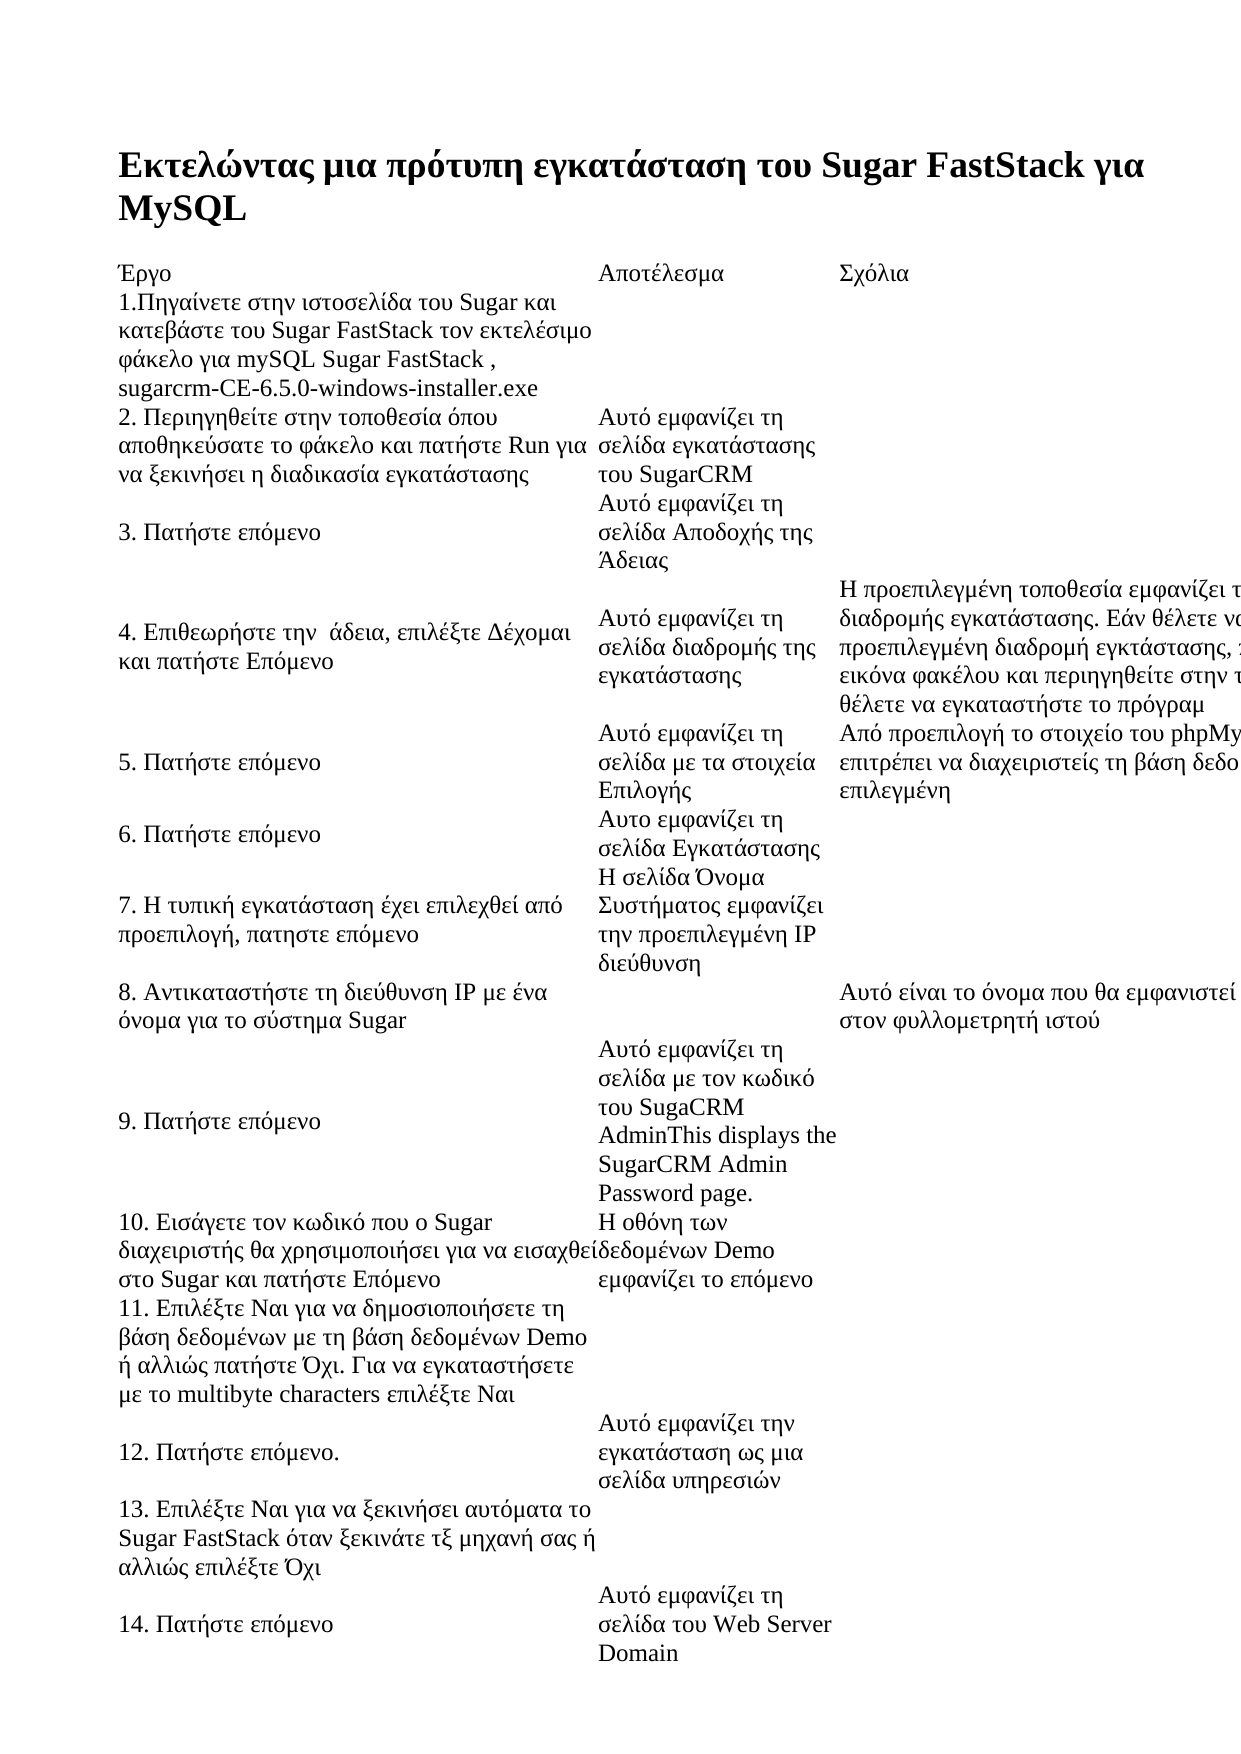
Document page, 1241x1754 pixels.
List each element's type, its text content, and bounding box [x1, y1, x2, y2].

table_cell [598, 1293, 839, 1408]
table_cell Αυτό εμφανίζει τη σελίδα εγκατάστασης του SugarCRM [598, 402, 839, 488]
table_cell 4. Επιθεωρήστε την άδεια, επιλέξτε Δέχομαι και πατήστε Επόμενο [118, 574, 598, 718]
table_cell 5. Πατήστε επόμενο [118, 718, 598, 804]
table_header Έργο [118, 258, 598, 287]
table_cell [598, 287, 839, 402]
table_cell [839, 287, 1240, 402]
table_cell Αυτό εμφανίζει τη σελίδα Αποδοχής της Άδειας [598, 488, 839, 574]
table_cell Η σελίδα Όνομα Συστήματος εμφανίζει την προεπιλεγμένη IP διεύθυνση [598, 862, 839, 977]
table_cell 6. Πατήστε επόμενο [118, 804, 598, 862]
table_header Αποτέλεσμα [598, 258, 839, 287]
table_cell 2. Περιηγηθείτε στην τοποθεσία όπου αποθηκεύσατε το φάκελο και πατήστε Run για να ξεκινήσει η διαδικασία εγκατάστασης [118, 402, 598, 488]
table_cell [839, 1408, 1240, 1494]
table_cell [839, 804, 1240, 862]
table_cell 11. Επιλέξτε Ναι για να δημοσιοποιήσετε τη βάση δεδομένων με τη βάση δεδομένων Demo ή αλλιώς πατήστε Όχι. Για να εγκαταστήσετε με το multibyte characters επιλέξτε Ναι [118, 1293, 598, 1408]
table_cell [839, 488, 1240, 574]
table_cell [839, 1293, 1240, 1408]
table_cell Αυτό είναι το όνομα που θα εμφανιστεί στη μπάρα τίτλου στον φυλλομετρητή ιστού [839, 977, 1240, 1034]
table_cell Αυτό εμφανίζει τη σελίδα με τα στοιχεία Επιλογής [598, 718, 839, 804]
subtitle Εκτελώντας μια πρότυπη εγκατάσταση του Sugar FastStack για MySQL [118, 142, 1181, 228]
table_cell Αυτό εμφανίζει την εγκατάσταση ως μια σελίδα υπηρεσιών [598, 1408, 839, 1494]
table_cell Αυτό εμφανίζει τη σελίδα διαδρομής της εγκατάστασης [598, 574, 839, 718]
table_cell [839, 1581, 1240, 1667]
table_cell Αυτό εμφανίζει τη σελίδα με τον κωδικό του SugaCRM AdminThis displays the SugarCRM Admin Password page. [598, 1034, 839, 1207]
table_cell 10. Εισάγετε τον κωδικό που ο Sugar διαχειριστής θα χρησιμοποιήσει για να εισαχθεί στο Sugar και πατήστε Επόμενο [118, 1207, 598, 1293]
table_cell 1.Πηγαίνετε στην ιστοσελίδα του Sugar και κατεβάστε του Sugar FastStack τον εκτελέσιμο φάκελο για mySQL Sugar FastStack , sugarcrm-CE-6.5.0-windows-installer.exe [118, 287, 598, 402]
table_cell Αυτο εμφανίζει τη σελίδα Εγκατάστασης [598, 804, 839, 862]
table_header Σχόλια [839, 258, 1240, 287]
table_cell 8. Αντικαταστήστε τη διεύθυνση IP με ένα όνομα για το σύστημα Sugar [118, 977, 598, 1034]
table_cell Αυτό εμφανίζει τη σελίδα του Web Server Domain [598, 1581, 839, 1667]
table_cell 9. Πατήστε επόμενο [118, 1034, 598, 1207]
table_cell [839, 1207, 1240, 1293]
table_cell Η οθόνη των δεδομένων Demo εμφανίζει το επόμενο [598, 1207, 839, 1293]
table_cell 3. Πατήστε επόμενο [118, 488, 598, 574]
table_cell 7. Η τυπική εγκατάσταση έχει επιλεχθεί από προεπιλογή, πατηστε επόμενο [118, 862, 598, 977]
table_cell 14. Πατήστε επόμενο [118, 1581, 598, 1667]
table_cell Από προεπιλογή το στοιχείο του phpMyAdmin, που σου επιτρέπει να διαχειριστείς τη βάση δεδομένω, είναι επιλεγμένη [839, 718, 1240, 804]
table_cell [839, 1494, 1240, 1581]
table_cell [598, 1494, 839, 1581]
table_cell 12. Πατήστε επόμενο. [118, 1408, 598, 1494]
table_cell [839, 1034, 1240, 1207]
table_cell 13. Επιλέξτε Ναι για να ξεκινήσει αυτόματα το Sugar FastStack όταν ξεκινάτε τξ μηχανή σας ή αλλιώς επιλέξτε Όχι [118, 1494, 598, 1581]
table_cell [839, 402, 1240, 488]
table_cell [839, 862, 1240, 977]
table_cell Η προεπιλεγμένη τοποθεσία εμφανίζει το πεδίο της διαδρομής εγκατάστασης. Εάν θέλετε να αλλάξετε την προεπιλεγμένη διαδρομή εγκτάστασης, πατήσετ την εικόνα φακέλου και περιηγηθείτε στην τοποθεσία όπου θέλετε να εγκαταστήστε το πρόγραμ [839, 574, 1240, 718]
table_cell [598, 977, 839, 1034]
